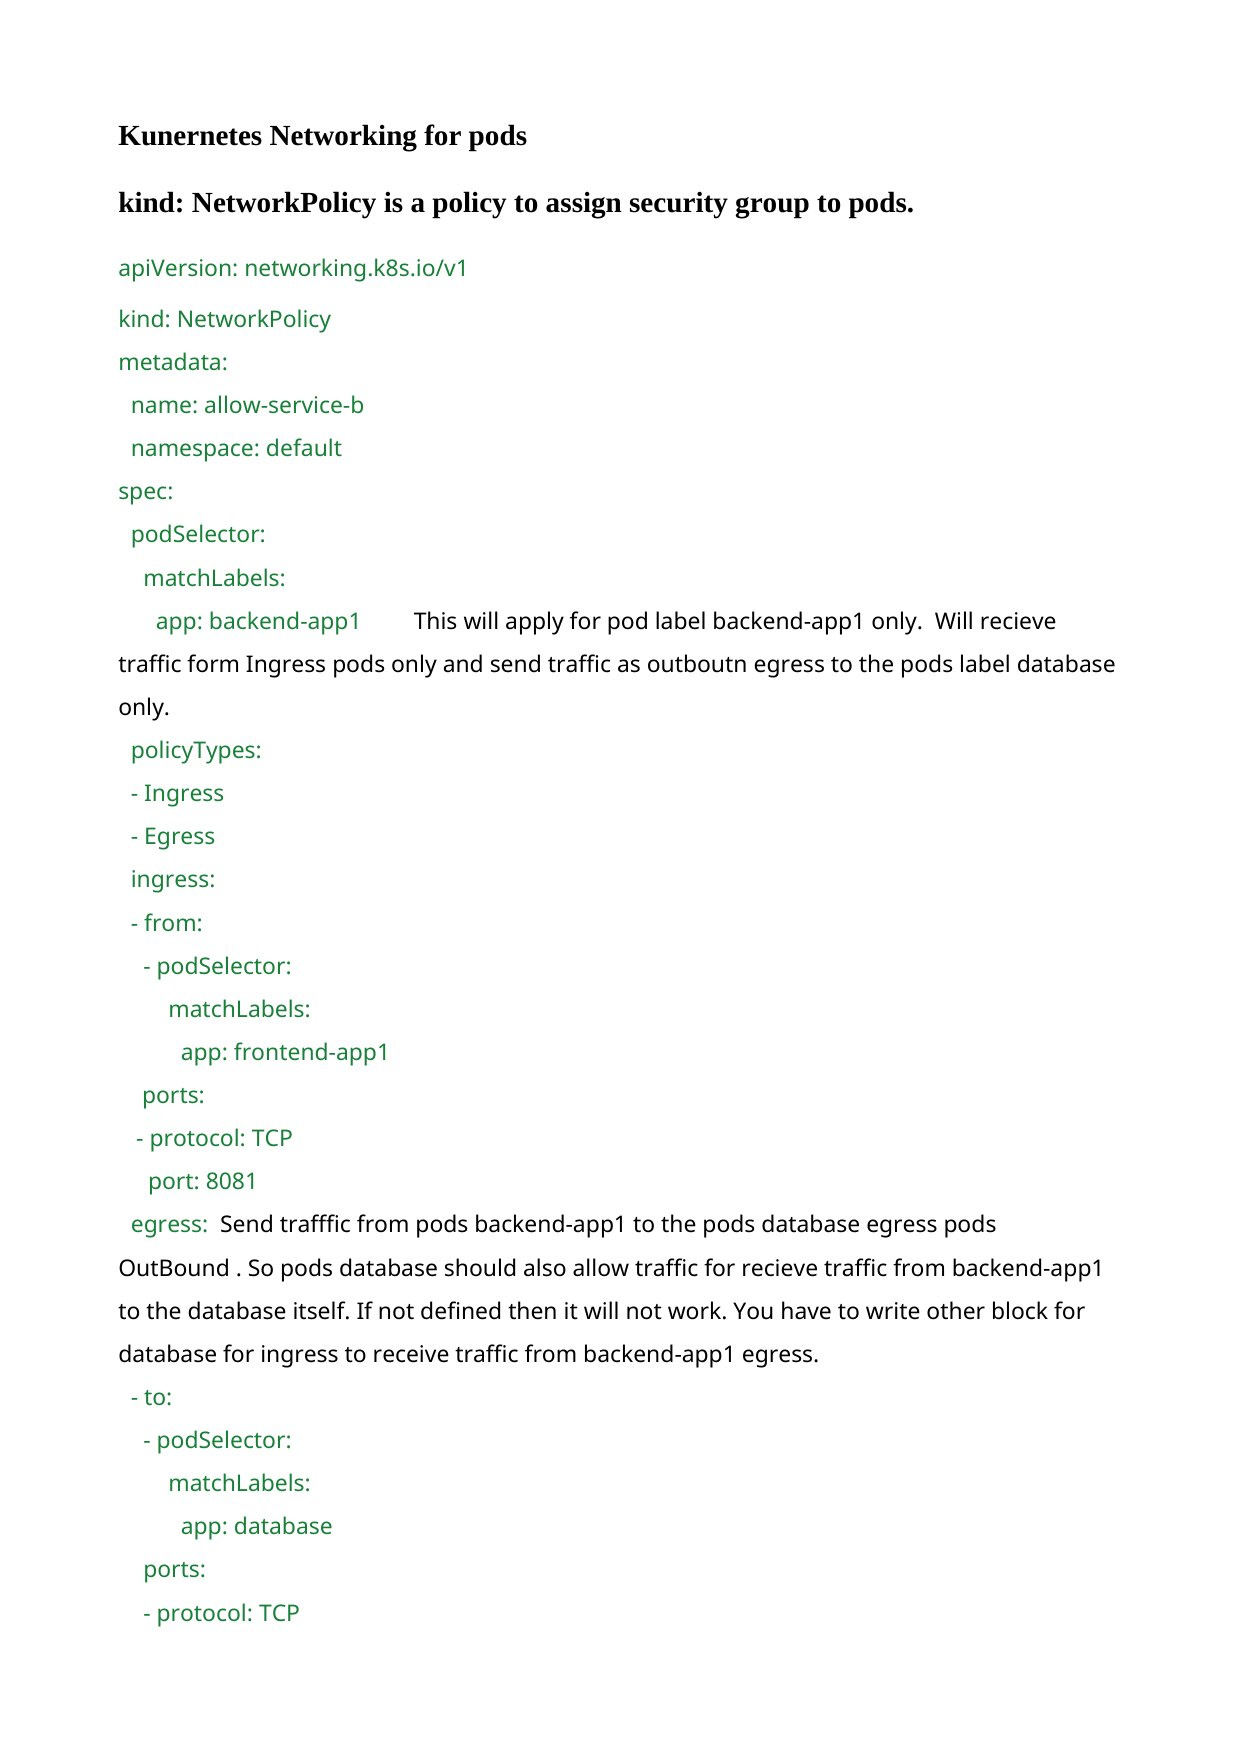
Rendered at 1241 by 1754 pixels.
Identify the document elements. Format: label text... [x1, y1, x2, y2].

text - Ingress [118, 777, 1122, 808]
text apiVersion: networking.k8s.io/v1 [118, 252, 1122, 283]
text kind: NetworkPolicy [118, 303, 1122, 334]
text - from: [118, 907, 1122, 938]
text ports: [118, 1553, 1122, 1585]
text - protocol: TCP [118, 1122, 1122, 1153]
text egress: Send trafffic from pods backend-app1 to the pods database egress pods OutBound . So pods database should also allow traffic for recieve traffic from backend-app1 to the database itself. If not defined then it will not work. You have to write other block for database for ingress to receive traffic from backend-app1 egress. [118, 1208, 1122, 1369]
text metadata: [118, 346, 1122, 377]
text - podSelector: [118, 1424, 1122, 1455]
text app: frontend-app1 [118, 1036, 1122, 1067]
text app: backend-app1 This will apply for pod label backend-app1 only. Will recieve traffic form Ingress pods only and send traffic as outboutn egress to the pods label database only. [118, 605, 1122, 722]
text Kunernetes Networking for pods [118, 118, 1122, 152]
text - podSelector: [118, 950, 1122, 981]
text kind: NetworkPolicy is a policy to assign security group to pods. [118, 185, 1122, 219]
text port: 8081 [118, 1165, 1122, 1197]
text app: database [118, 1510, 1122, 1542]
text - to: [118, 1381, 1122, 1412]
text matchLabels: [118, 993, 1122, 1024]
text - protocol: TCP [118, 1597, 1122, 1628]
text policyTypes: [118, 734, 1122, 765]
text name: allow-service-b [118, 389, 1122, 420]
text namespace: default [118, 432, 1122, 463]
text spec: [118, 475, 1122, 507]
text ports: [118, 1079, 1122, 1110]
text - Egress [118, 820, 1122, 852]
text ingress: [118, 863, 1122, 895]
text matchLabels: [118, 1467, 1122, 1498]
text podSelector: [118, 518, 1122, 550]
text matchLabels: [118, 562, 1122, 593]
